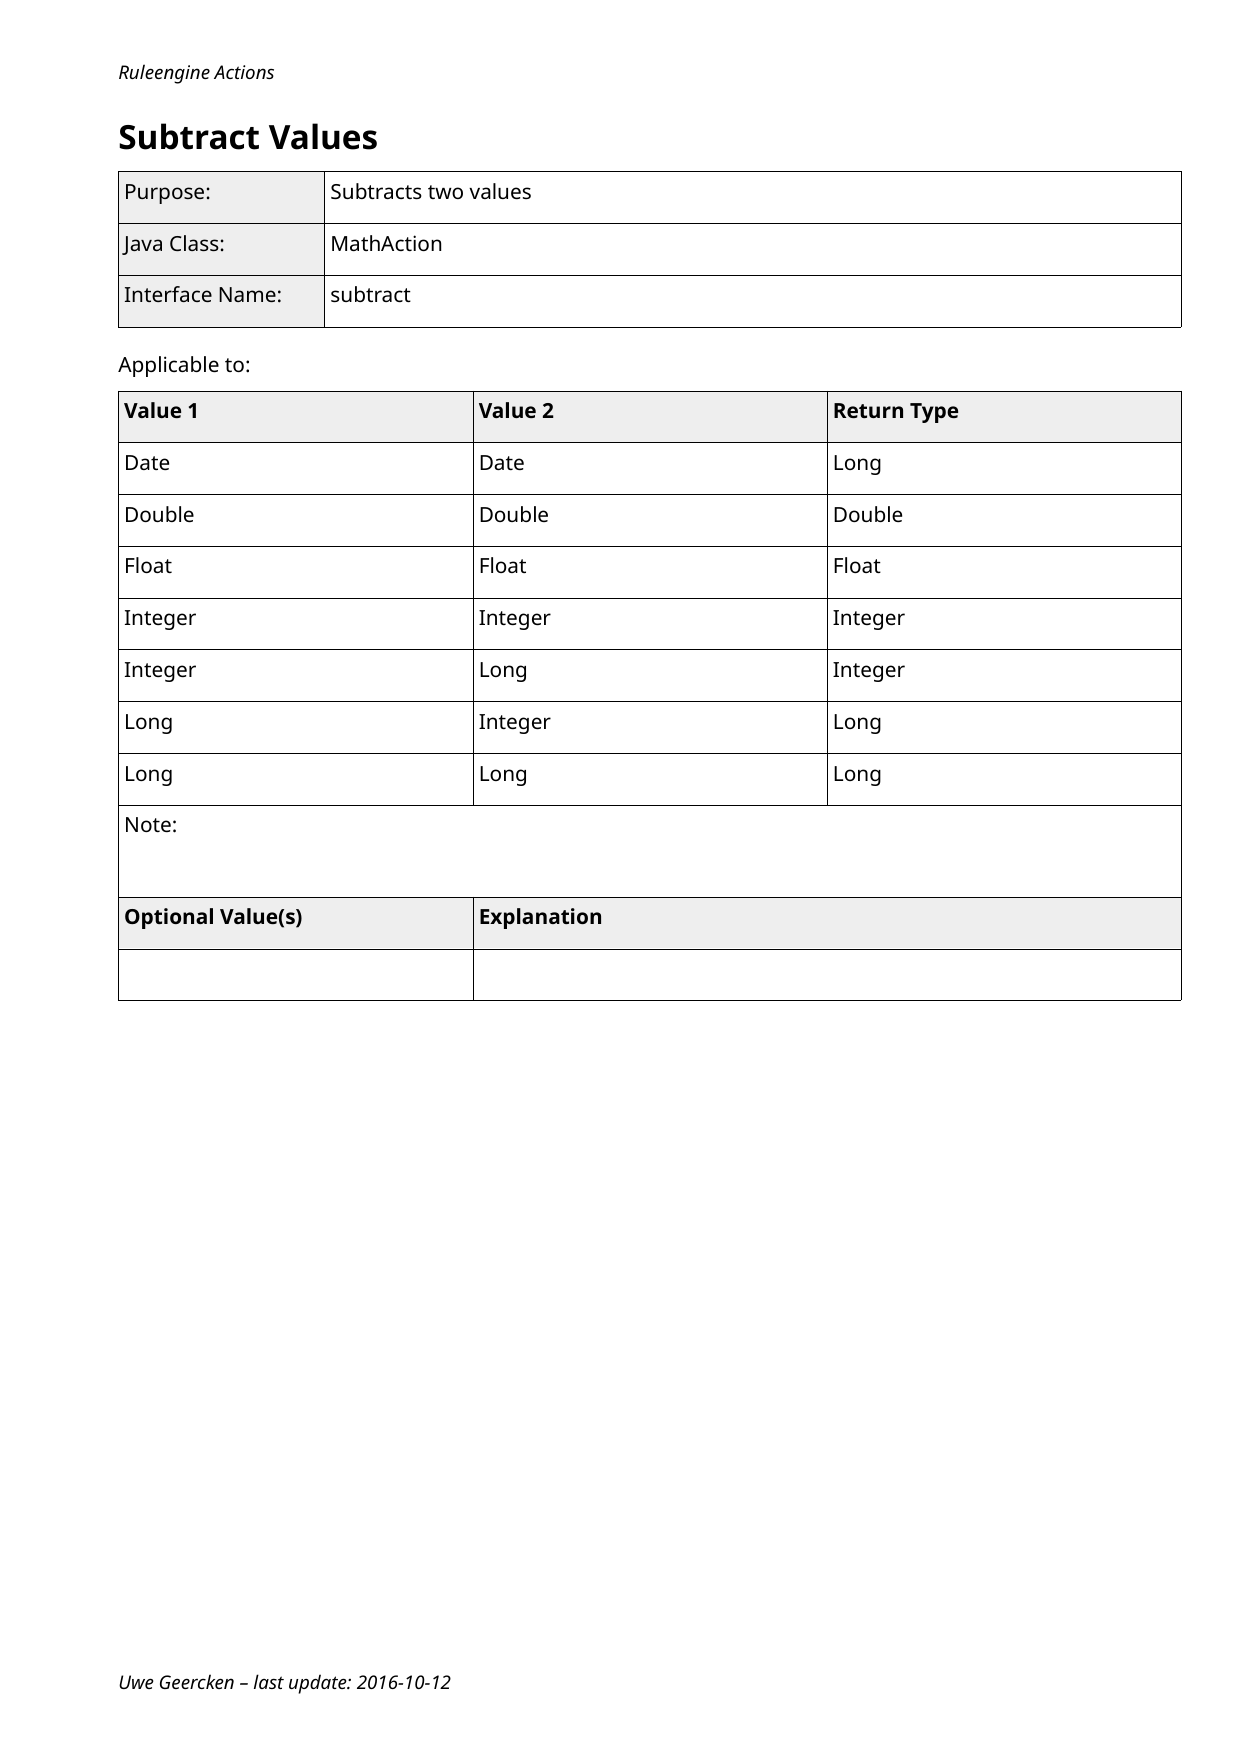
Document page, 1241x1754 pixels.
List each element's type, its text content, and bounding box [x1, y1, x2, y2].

table_cell Interface Name: [119, 276, 324, 327]
table_cell Integer [474, 599, 827, 649]
table_cell Java Class: [119, 224, 324, 275]
table_header Return Type [828, 392, 1181, 442]
table_cell Float [828, 547, 1181, 598]
table_cell Integer [828, 599, 1181, 649]
table_cell Date [474, 443, 827, 494]
table_cell Integer [119, 599, 473, 649]
table_cell Float [119, 547, 473, 598]
table_cell Double [828, 495, 1181, 546]
table_cell [474, 950, 1181, 1000]
table_header Subtracts two values [325, 172, 1181, 223]
table_cell Long [119, 702, 473, 753]
table_header Value 2 [474, 392, 827, 442]
table_cell Long [828, 443, 1181, 494]
table_cell MathAction [325, 224, 1181, 275]
table_cell Float [474, 547, 827, 598]
table_cell Integer [474, 702, 827, 753]
table_cell Integer [119, 650, 473, 701]
table_cell Optional Value(s) [119, 898, 473, 948]
table_cell [119, 950, 473, 1000]
table_cell Double [119, 495, 473, 546]
table_cell Long [119, 754, 473, 805]
table_header Value 1 [119, 392, 473, 442]
table_cell Note: [119, 806, 1181, 897]
table_cell Integer [828, 650, 1181, 701]
table_cell Date [119, 443, 473, 494]
text Subtract Values [118, 114, 1181, 159]
table_cell Explanation [474, 898, 1181, 948]
table_cell Long [474, 754, 827, 805]
text Applicable to: [118, 350, 1181, 379]
table_cell Long [828, 754, 1181, 805]
table_header Purpose: [119, 172, 324, 223]
table_cell Long [828, 702, 1181, 753]
table_cell Double [474, 495, 827, 546]
table_cell subtract [325, 276, 1181, 327]
table_cell Long [474, 650, 827, 701]
